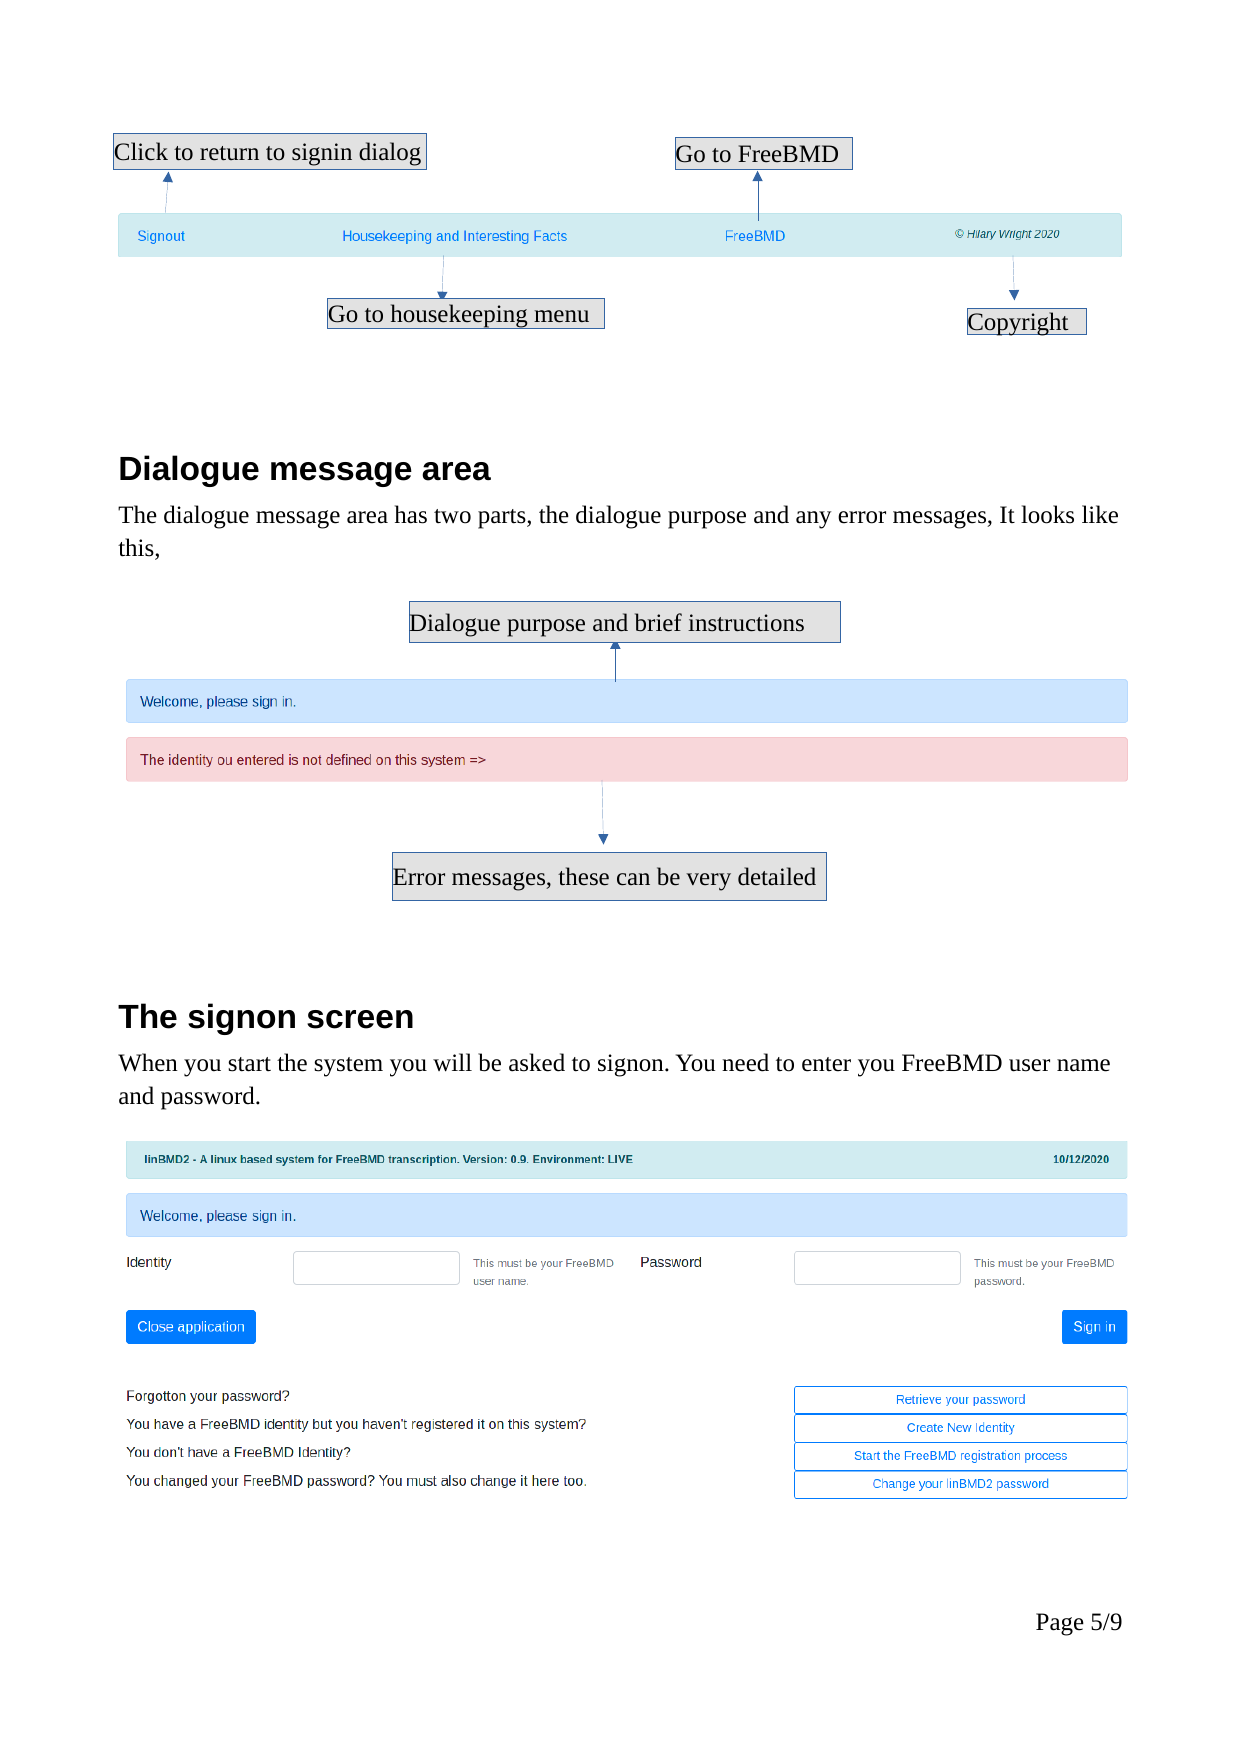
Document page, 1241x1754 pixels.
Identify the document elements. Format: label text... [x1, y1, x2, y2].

subtitle Dialogue message area [118, 449, 1122, 487]
text The dialogue message area has two parts, the dialogue purpose and any error messages, It looks like this, [118, 500, 1122, 562]
picture [123, 1141, 1128, 1501]
picture [125, 676, 1129, 782]
picture [118, 213, 1123, 257]
text When you start the system you will be asked to signon. You need to enter you FreeBMD user name and password. [118, 1048, 1122, 1110]
subtitle The signon screen [118, 997, 1122, 1036]
